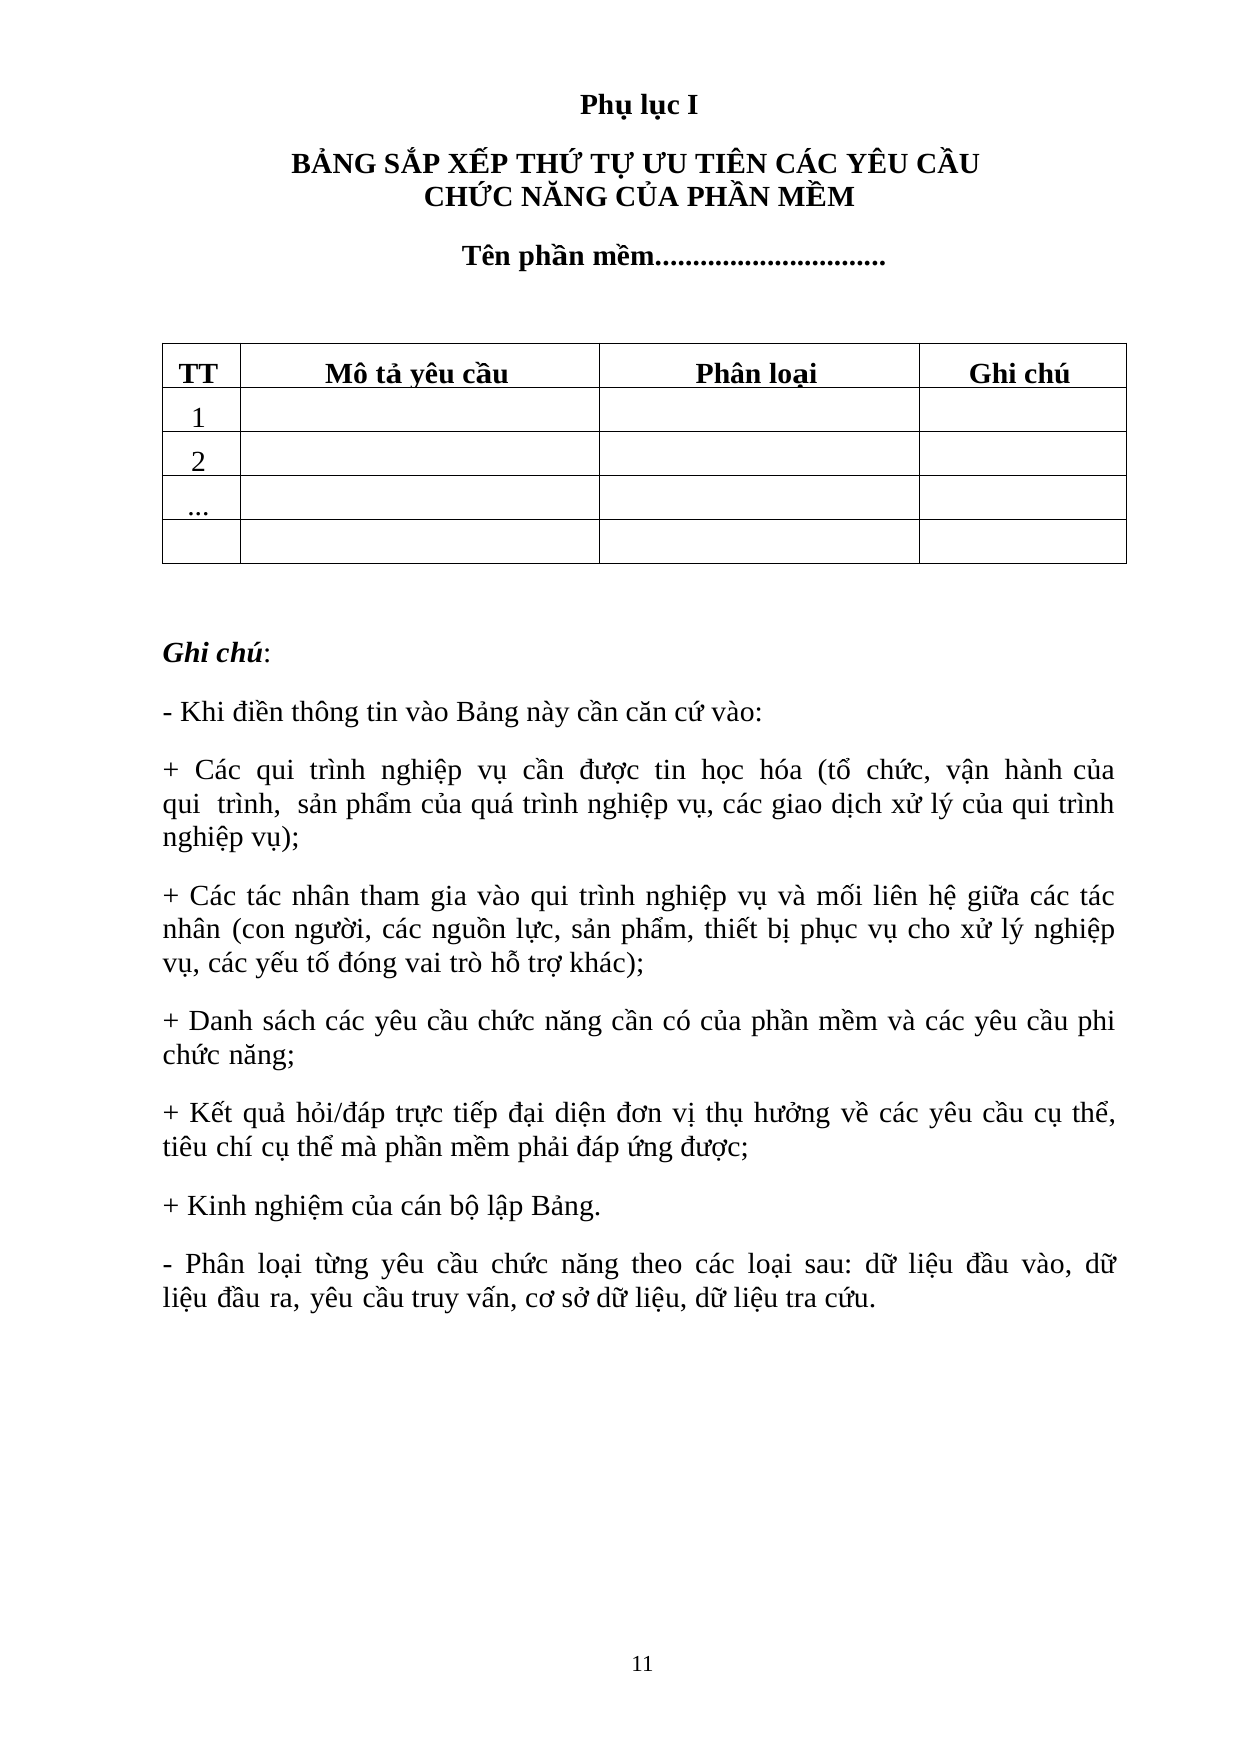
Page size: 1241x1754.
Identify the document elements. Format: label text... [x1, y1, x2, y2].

text - Khi điền thông tin vào Bảng này cần căn cứ vào: [162, 694, 1116, 727]
text + Các qui trình nghiệp vụ cần được tin học hóa (tổ chức, vận hành của qui trình, sản phẩm của quá trình nghiệp vụ, các giao dịch xử lý của qui trình nghiệp vụ); [162, 752, 1116, 853]
table_cell [600, 476, 919, 519]
table_cell [163, 520, 240, 563]
table_header TT [163, 344, 240, 387]
subtitle Phụ lục I [162, 87, 1116, 121]
table_cell 2 [163, 432, 240, 475]
table_cell [920, 388, 1126, 431]
table_cell [920, 432, 1126, 475]
table_cell [241, 476, 599, 519]
table_cell [600, 388, 919, 431]
table_cell [241, 388, 599, 431]
text Ghi chú: [162, 635, 1116, 669]
text + Kết quả hỏi/đáp trực tiếp đại diện đơn vị thụ hưởng về các yêu cầu cụ thể, tiêu chí cụ thể mà phần mềm phải đáp ứng được; [162, 1096, 1116, 1163]
table_header Ghi chú [920, 344, 1126, 387]
text Tên phần mềm............................... [462, 238, 1116, 272]
table_header Mô tả yêu cầu [241, 344, 599, 387]
table_cell 1 [163, 388, 240, 431]
table_cell [241, 520, 599, 563]
table_cell [600, 432, 919, 475]
subtitle BẢNG SẮP XẾP THỨ TỰ ƯU TIÊN CÁC YÊU CẦU CHỨC NĂNG CỦA PHẦN MỀM [162, 146, 1116, 213]
table_cell [920, 476, 1126, 519]
text - Phân loại từng yêu cầu chức năng theo các loại sau: dữ liệu đầu vào, dữ liệu đầu ra, yêu cầu truy vấn, cơ sở dữ liệu, dữ liệu tra cứu. [162, 1246, 1116, 1313]
text + Danh sách các yêu cầu chức năng cần có của phần mềm và các yêu cầu phi chức năng; [162, 1003, 1116, 1071]
text + Kinh nghiệm của cán bộ lập Bảng. [162, 1188, 1116, 1221]
table_cell [920, 520, 1126, 563]
table_cell [600, 520, 919, 563]
table_cell [241, 432, 599, 475]
table_header Phân loại [600, 344, 919, 387]
text + Các tác nhân tham gia vào qui trình nghiệp vụ và mối liên hệ giữa các tác nhân (con người, các nguồn lực, sản phẩm, thiết bị phục vụ cho xử lý nghiệp vụ, các yếu tố đóng vai trò hỗ trợ khác); [162, 878, 1116, 978]
table_cell ... [163, 476, 240, 519]
